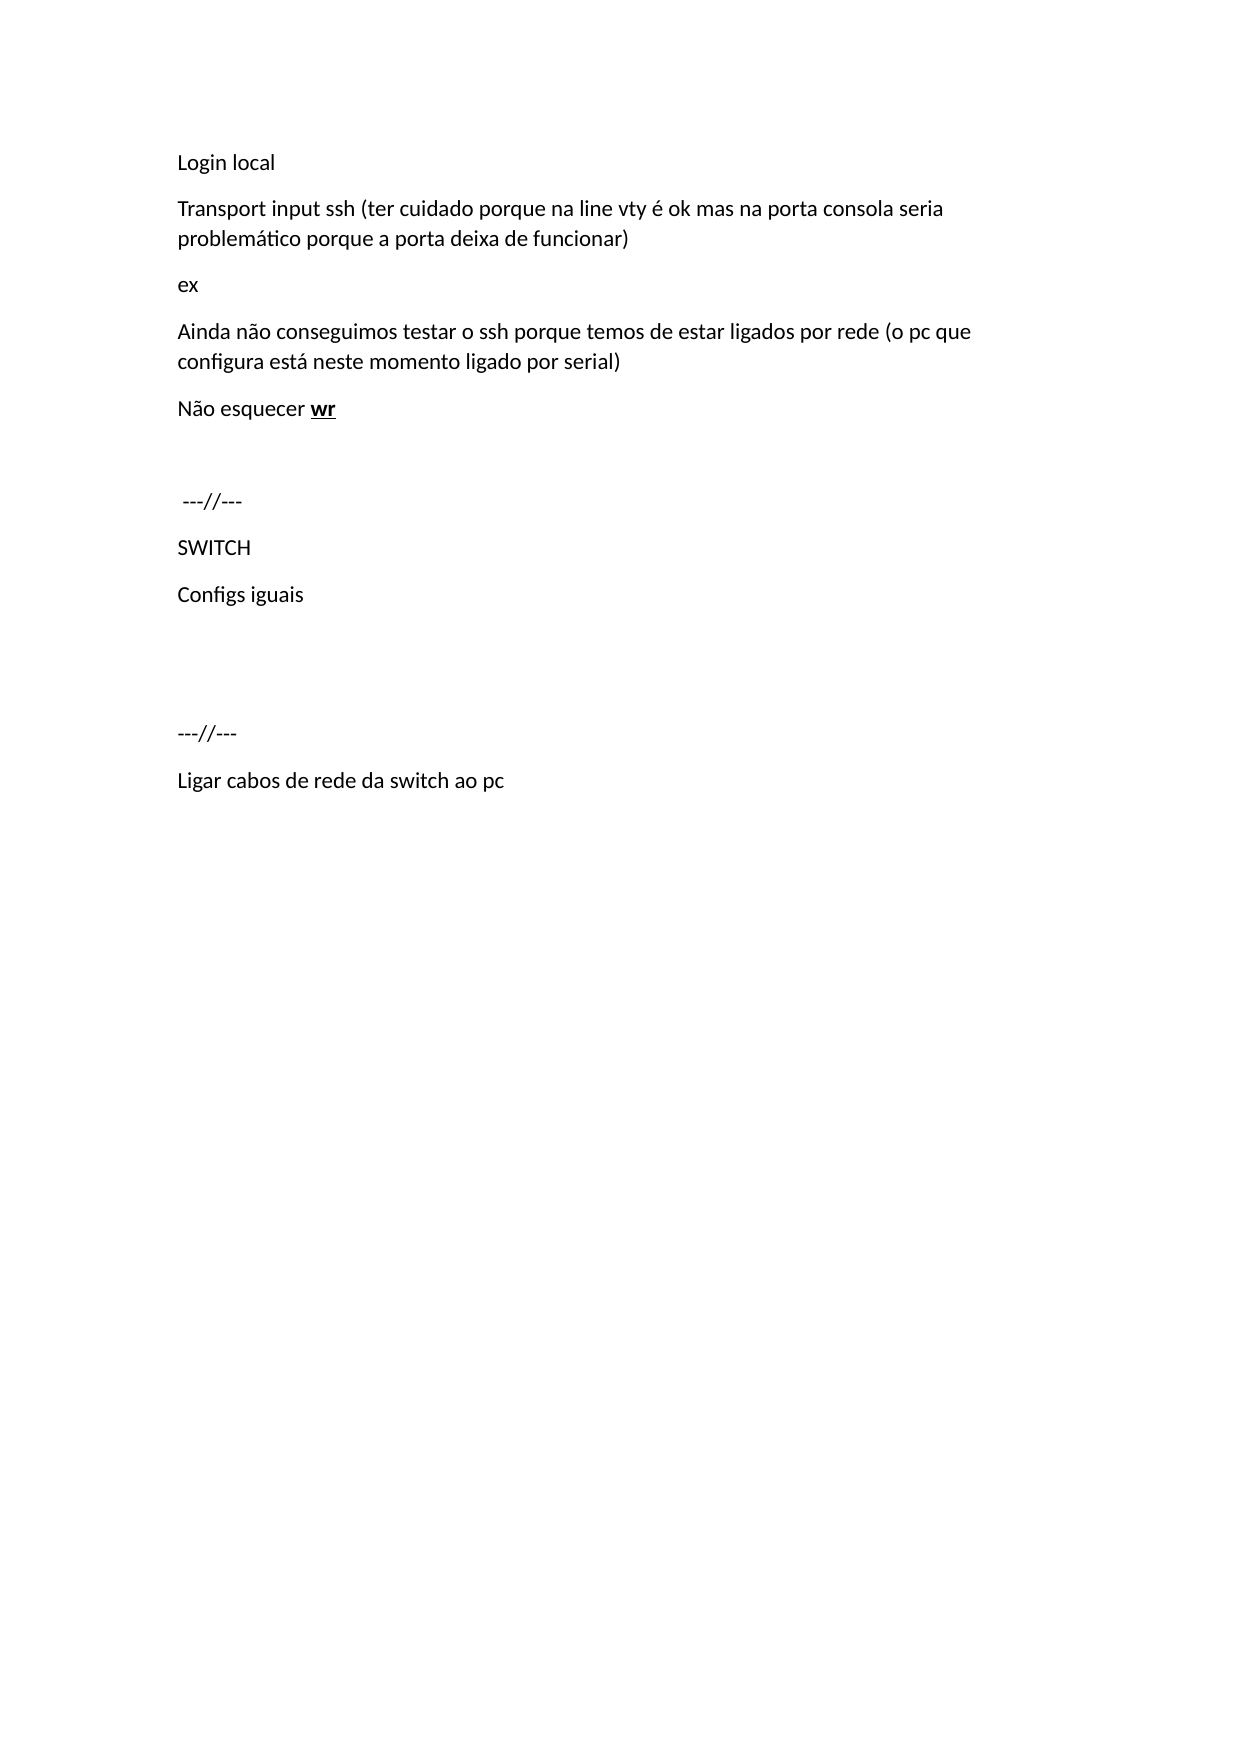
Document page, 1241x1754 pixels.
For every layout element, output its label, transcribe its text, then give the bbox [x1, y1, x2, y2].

text Não esquecer wr [177, 394, 1063, 422]
text Login local [177, 148, 1063, 176]
text ---//--- [177, 487, 1063, 515]
text Configs iguais [177, 580, 1063, 608]
text Transport input ssh (ter cuidado porque na line vty é ok mas na porta consola seria problemático porque a porta deixa de funcionar) [177, 194, 1063, 252]
text ---//--- [177, 719, 1063, 748]
text Ligar cabos de rede da switch ao pc [177, 766, 1063, 794]
text SWITCH [177, 533, 1063, 561]
text Ainda não conseguimos testar o ssh porque temos de estar ligados por rede (o pc que configura está neste momento ligado por serial) [177, 317, 1063, 375]
text ex [177, 271, 1063, 299]
